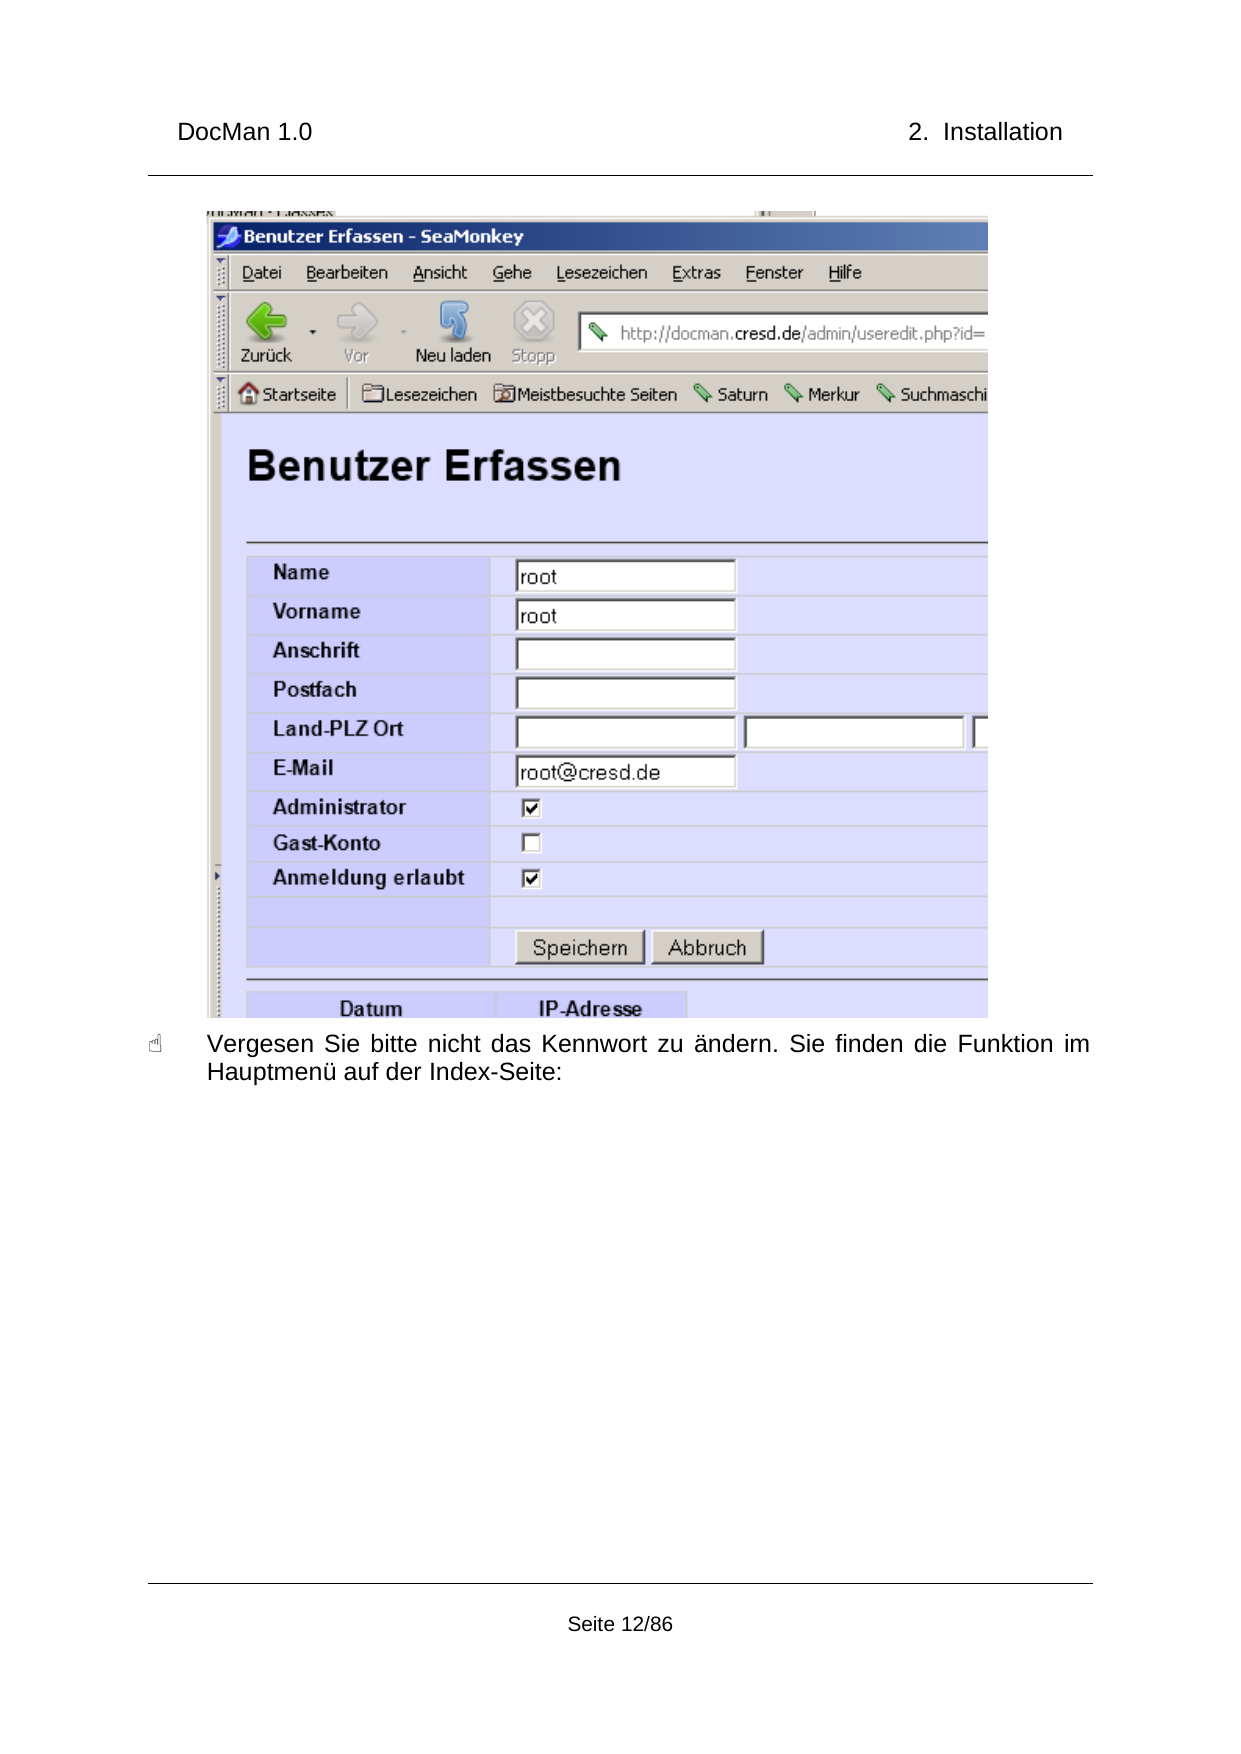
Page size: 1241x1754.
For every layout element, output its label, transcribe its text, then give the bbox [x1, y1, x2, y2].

list [148, 211, 206, 1017]
picture [206, 211, 988, 1018]
list [988, 211, 1093, 1017]
list Vergesen Sie bitte nicht das Kennwort zu ändern. Sie finden die Funktion im Hauptmenü auf der Index-Seite: [148, 1030, 1093, 1086]
